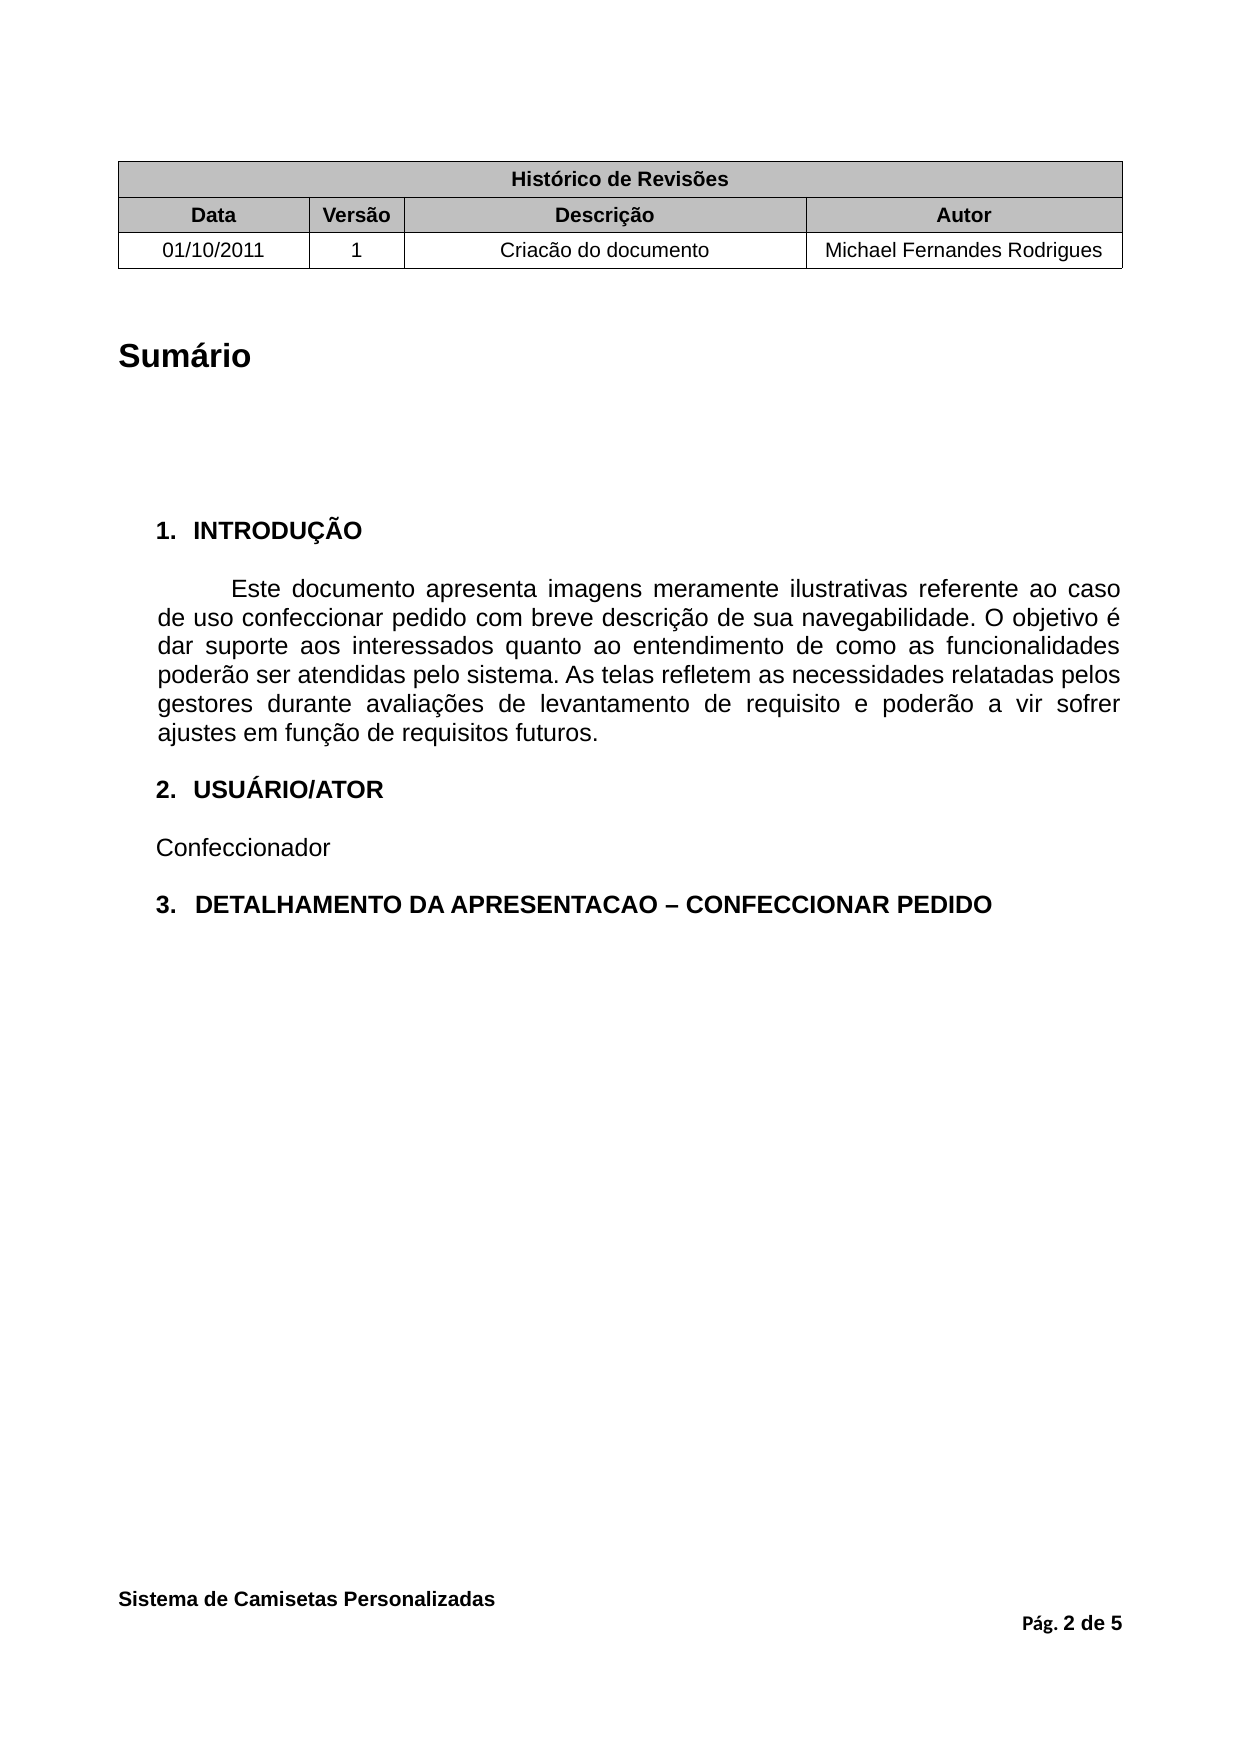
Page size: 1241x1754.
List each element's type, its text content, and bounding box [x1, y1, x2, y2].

text Este documento apresenta imagens meramente ilustrativas referente ao caso de uso confeccionar pedido com breve descrição de sua navegabilidade. O objetivo é dar suporte aos interessados quanto ao entendimento de como as funcionalidades poderão ser atendidas pelo sistema. As telas refletem as necessidades relatadas pelos gestores durante avaliações de levantamento de requisito e poderão a vir sofrer ajustes em função de requisitos futuros. [157, 574, 1122, 746]
table_header Histórico de Revisões [119, 162, 1122, 197]
table_cell Descrição [405, 198, 806, 232]
table_cell Versão [310, 198, 404, 232]
table_cell Michael Fernandes Rodrigues [807, 233, 1122, 268]
text Confeccionador [118, 833, 1122, 861]
list DETALHAMENTO DA APRESENTACAO – CONFECCIONAR PEDIDO [118, 890, 1122, 919]
table_cell Criacão do documento [405, 233, 806, 268]
table_cell 01/10/2011 [119, 233, 309, 268]
subtitle Sumário [118, 336, 1122, 374]
table_cell 1 [310, 233, 404, 268]
list USUÁRIO/ATOR [156, 775, 1122, 804]
table_cell Autor [807, 198, 1122, 232]
table_cell Data [119, 198, 309, 232]
list INTRODUÇÃO [156, 516, 1122, 545]
